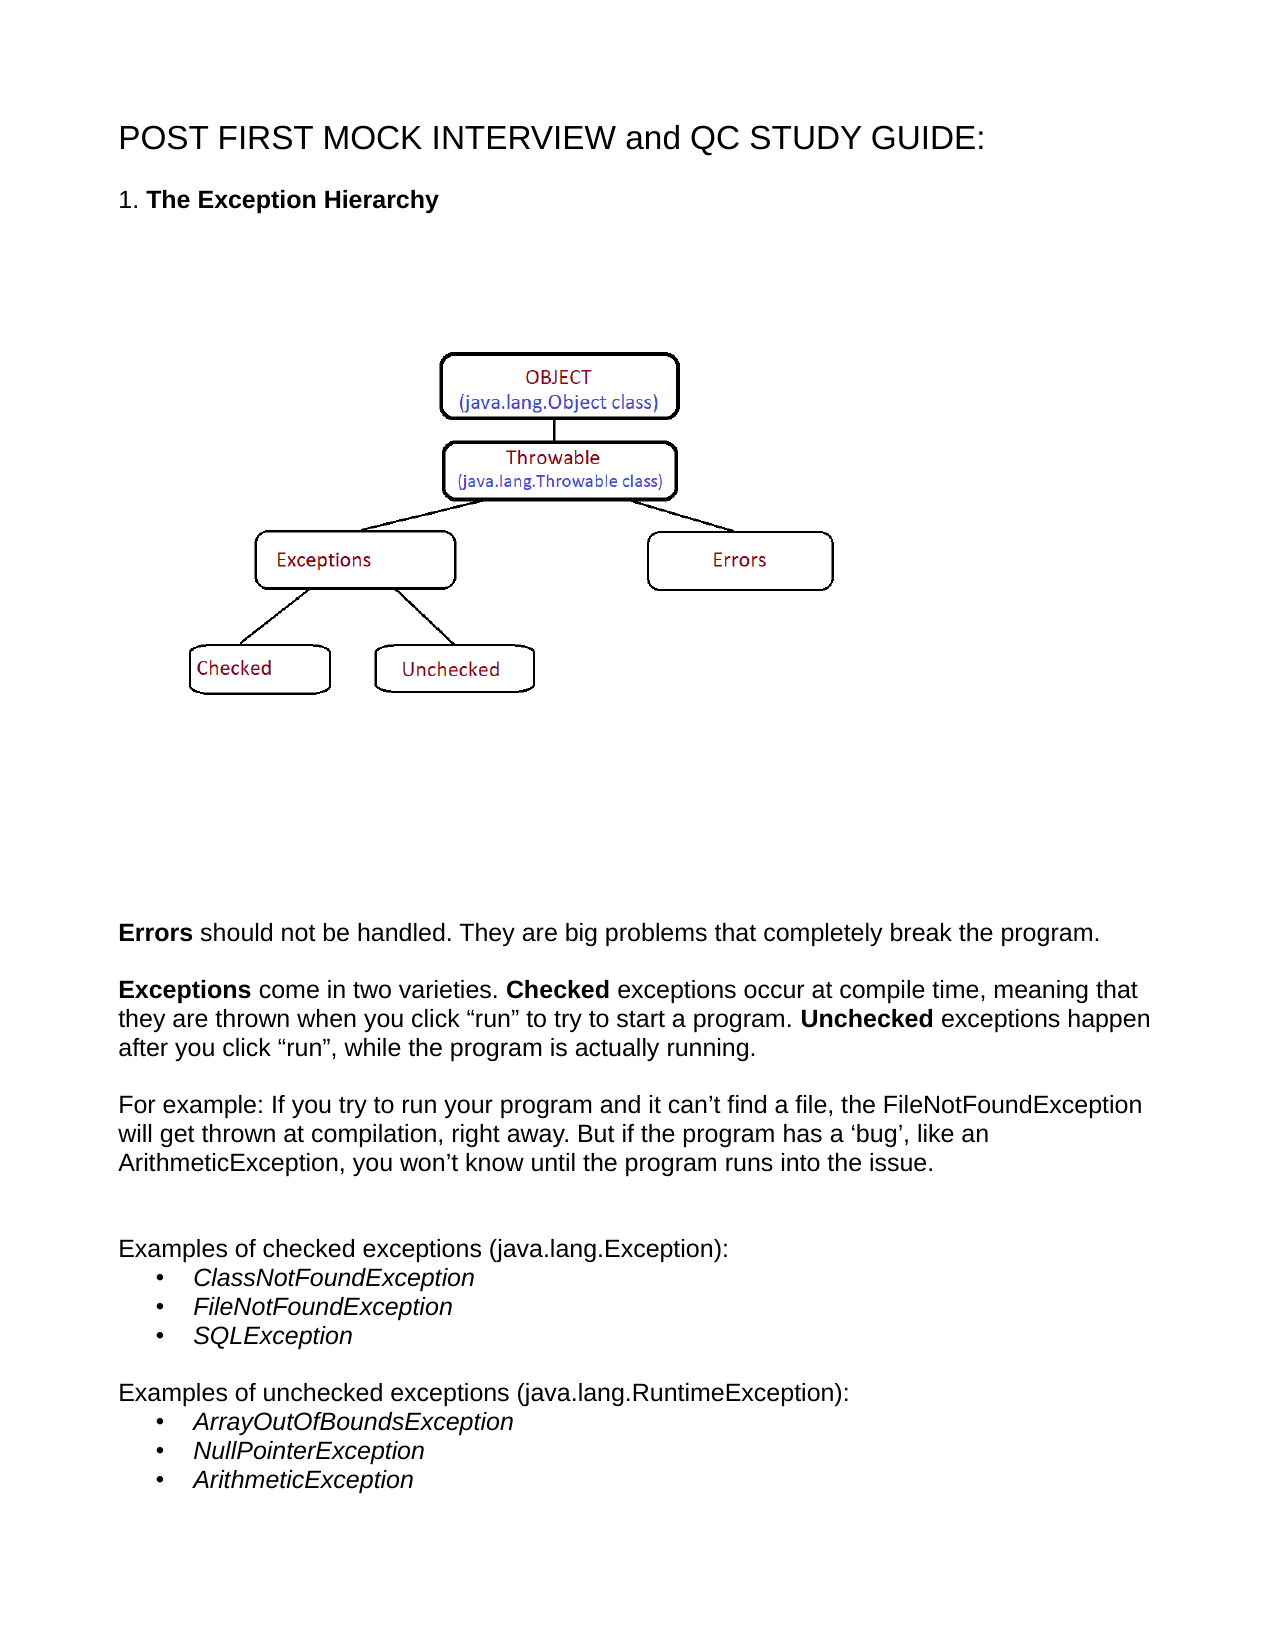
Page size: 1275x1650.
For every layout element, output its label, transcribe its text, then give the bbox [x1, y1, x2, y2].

text 1. The Exception Hierarchy [118, 185, 1157, 214]
text For example: If you try to run your program and it can’t find a file, the FileNotFoundException will get thrown at compilation, right away. But if the program has a ‘bug’, like an ArithmeticException, you won’t know until the program runs into the issue. [118, 1091, 1157, 1177]
picture [183, 331, 1073, 832]
list SQLException [156, 1321, 1157, 1349]
list FileNotFoundException [156, 1292, 1157, 1321]
text Examples of unchecked exceptions (java.lang.RuntimeException): [118, 1378, 1157, 1407]
list ClassNotFoundException [156, 1263, 1157, 1292]
text Errors should not be handled. They are big problems that completely break the program. [118, 918, 1157, 947]
list NullPointerException [156, 1436, 1157, 1465]
text POST FIRST MOCK INTERVIEW and QC STUDY GUIDE: [118, 118, 1157, 157]
text Examples of checked exceptions (java.lang.Exception): [118, 1234, 1157, 1263]
list ArithmeticException [156, 1465, 1157, 1494]
list ArrayOutOfBoundsException [156, 1407, 1157, 1436]
text Exceptions come in two varieties. Checked exceptions occur at compile time, meaning that they are thrown when you click “run” to try to start a program. Unchecked exceptions happen after you click “run”, while the program is actually running. [118, 976, 1157, 1062]
